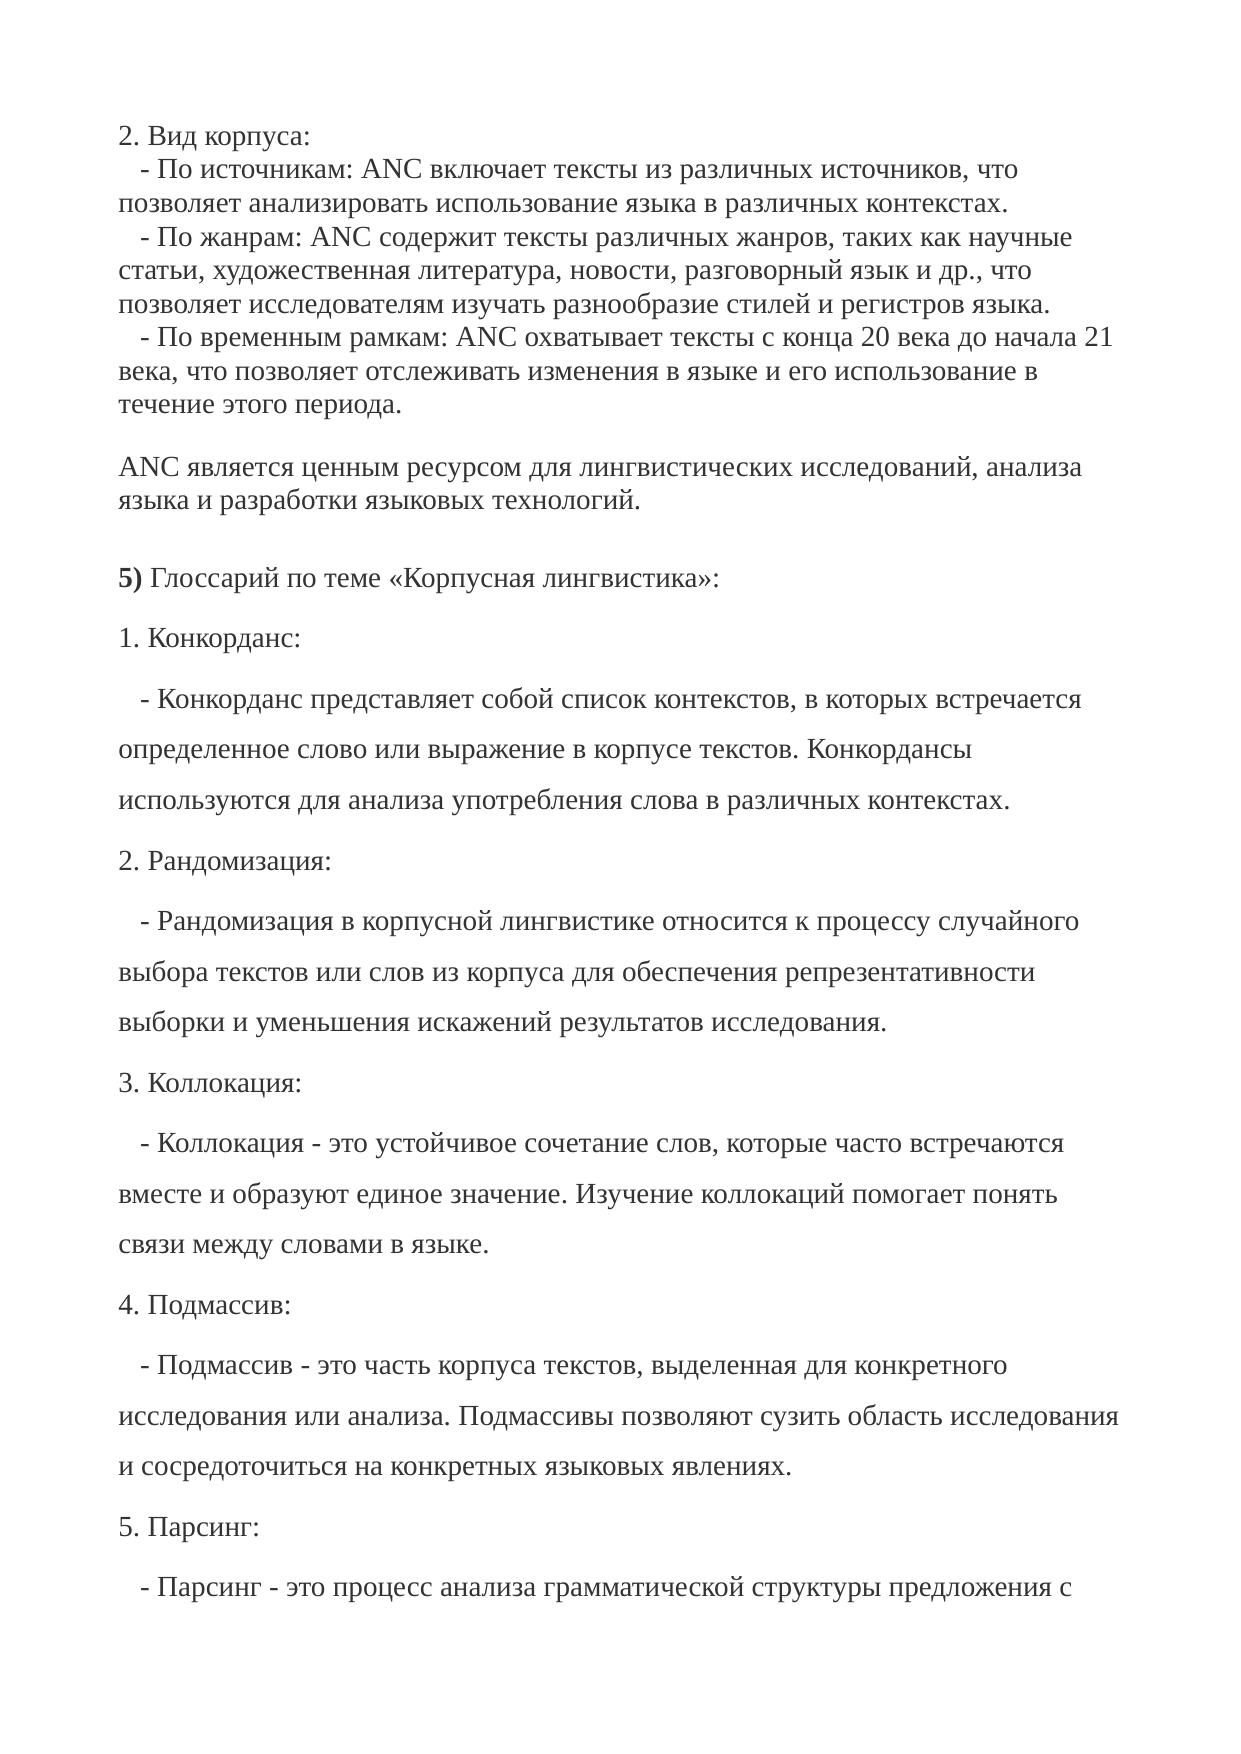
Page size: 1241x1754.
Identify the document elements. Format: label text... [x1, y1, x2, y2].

text 2. Рандомизация: [118, 843, 1122, 876]
text 5) Глоссарий по теме «Корпусная лингвистика»: [118, 560, 1122, 593]
text - По жанрам: ANC содержит тексты различных жанров, таких как научные статьи, художественная литература, новости, разговорный язык и др., что позволяет исследователям изучать разнообразие стилей и регистров языка. [118, 219, 1122, 319]
text - Конкорданс представляет собой список контекстов, в которых встречается определенное слово или выражение в корпусе текстов. Конкордансы используются для анализа употребления слова в различных контекстах. [118, 681, 1122, 815]
text - Рандомизация в корпусной лингвистике относится к процессу случайного выбора текстов или слов из корпуса для обеспечения репрезентативности выборки и уменьшения искажений результатов исследования. [118, 903, 1122, 1037]
text 1. Конкорданс: [118, 621, 1122, 654]
text - Коллокация - это устойчивое сочетание слов, которые часто встречаются вместе и образуют единое значение. Изучение коллокаций помогает понять связи между словами в языке. [118, 1125, 1122, 1259]
text 2. Вид корпуса: [118, 118, 1122, 152]
text - Подмассив - это часть корпуса текстов, выделенная для конкретного исследования или анализа. Подмассивы позволяют сузить область исследования и сосредоточиться на конкретных языковых явлениях. [118, 1347, 1122, 1482]
text 3. Коллокация: [118, 1065, 1122, 1098]
text - Парсинг - это процесс анализа грамматической структуры предложения с [118, 1569, 1122, 1603]
text 5. Парсинг: [118, 1509, 1122, 1542]
text - По временным рамкам: ANC охватывает тексты с конца 20 века до начала 21 века, что позволяет отслеживать изменения в языке и его использование в течение этого периода. [118, 319, 1122, 420]
text - По источникам: ANC включает тексты из различных источников, что позволяет анализировать использование языка в различных контекстах. [118, 152, 1122, 219]
text 4. Подмассив: [118, 1287, 1122, 1320]
text ANC является ценным ресурсом для лингвистических исследований, анализа языка и разработки языковых технологий. [118, 449, 1122, 516]
